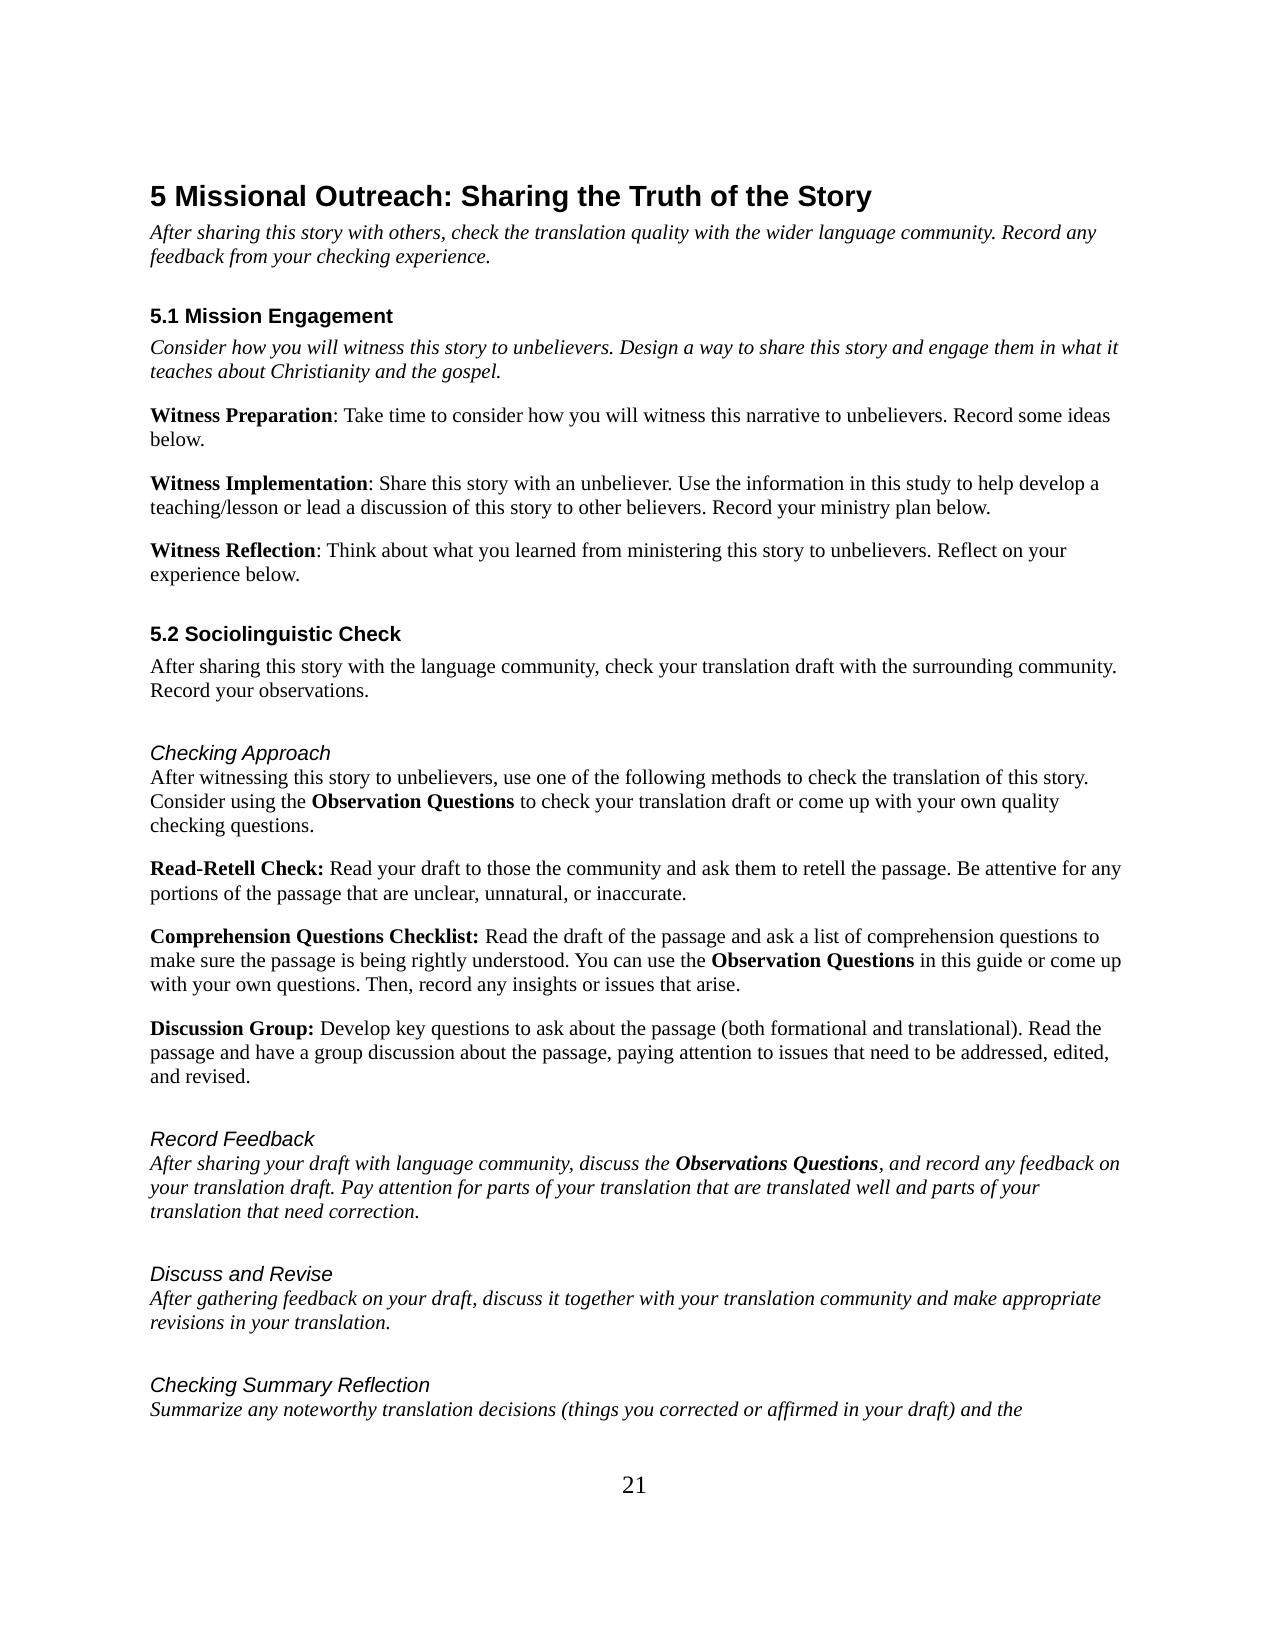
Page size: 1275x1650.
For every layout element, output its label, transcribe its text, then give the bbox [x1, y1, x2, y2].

text After sharing this story with the language community, check your translation draft with the surrounding community. Record your observations. [150, 654, 1125, 702]
text Discussion Group: Develop key questions to ask about the passage (both formational and translational). Read the passage and have a group discussion about the passage, paying attention to issues that need to be addressed, edited, and revised. [150, 1016, 1125, 1088]
subtitle Record Feedback [150, 1127, 1125, 1151]
text Read-Retell Check: Read your draft to those the community and ask them to retell the passage. Be attentive for any portions of the passage that are unclear, unnatural, or inaccurate. [150, 856, 1125, 904]
text After sharing this story with others, check the translation quality with the wider language community. Record any feedback from your checking experience. [150, 220, 1125, 268]
subtitle Discuss and Revise [150, 1262, 1125, 1286]
text Witness Preparation: Take time to consider how you will witness this narrative to unbelievers. Record some ideas below. [150, 403, 1125, 451]
text After witnessing this story to unbelievers, use one of the following methods to check the translation of this story. Consider using the Observation Questions to check your translation draft or come up with your own quality checking questions. [150, 765, 1125, 837]
text Comprehension Questions Checklist: Read the draft of the passage and ask a list of comprehension questions to make sure the passage is being rightly understood. You can use the Observation Questions in this guide or come up with your own questions. Then, record any insights or issues that arise. [150, 924, 1125, 996]
text Summarize any noteworthy translation decisions (things you corrected or affirmed in your draft) and the [150, 1397, 1125, 1421]
subtitle 5.2 Sociolinguistic Check [150, 622, 1125, 646]
text Witness Reflection: Think about what you learned from ministering this story to unbelievers. Reflect on your experience below. [150, 538, 1125, 586]
subtitle Checking Summary Reflection [150, 1373, 1125, 1397]
subtitle 5 Missional Outreach: Sharing the Truth of the Story [150, 179, 1125, 212]
text After sharing your draft with language community, discuss the Observations Questions, and record any feedback on your translation draft. Pay attention for parts of your translation that are translated well and parts of your translation that need correction. [150, 1151, 1125, 1223]
text Consider how you will witness this story to unbelievers. Design a way to share this story and engage them in what it teaches about Christianity and the gospel. [150, 335, 1125, 383]
text After gathering feedback on your draft, discuss it together with your translation community and make appropriate revisions in your translation. [150, 1286, 1125, 1334]
subtitle 5.1 Mission Engagement [150, 304, 1125, 328]
subtitle Checking Approach [150, 741, 1125, 765]
text Witness Implementation: Share this story with an unbeliever. Use the information in this study to help develop a teaching/lesson or lead a discussion of this story to other believers. Record your ministry plan below. [150, 471, 1125, 519]
